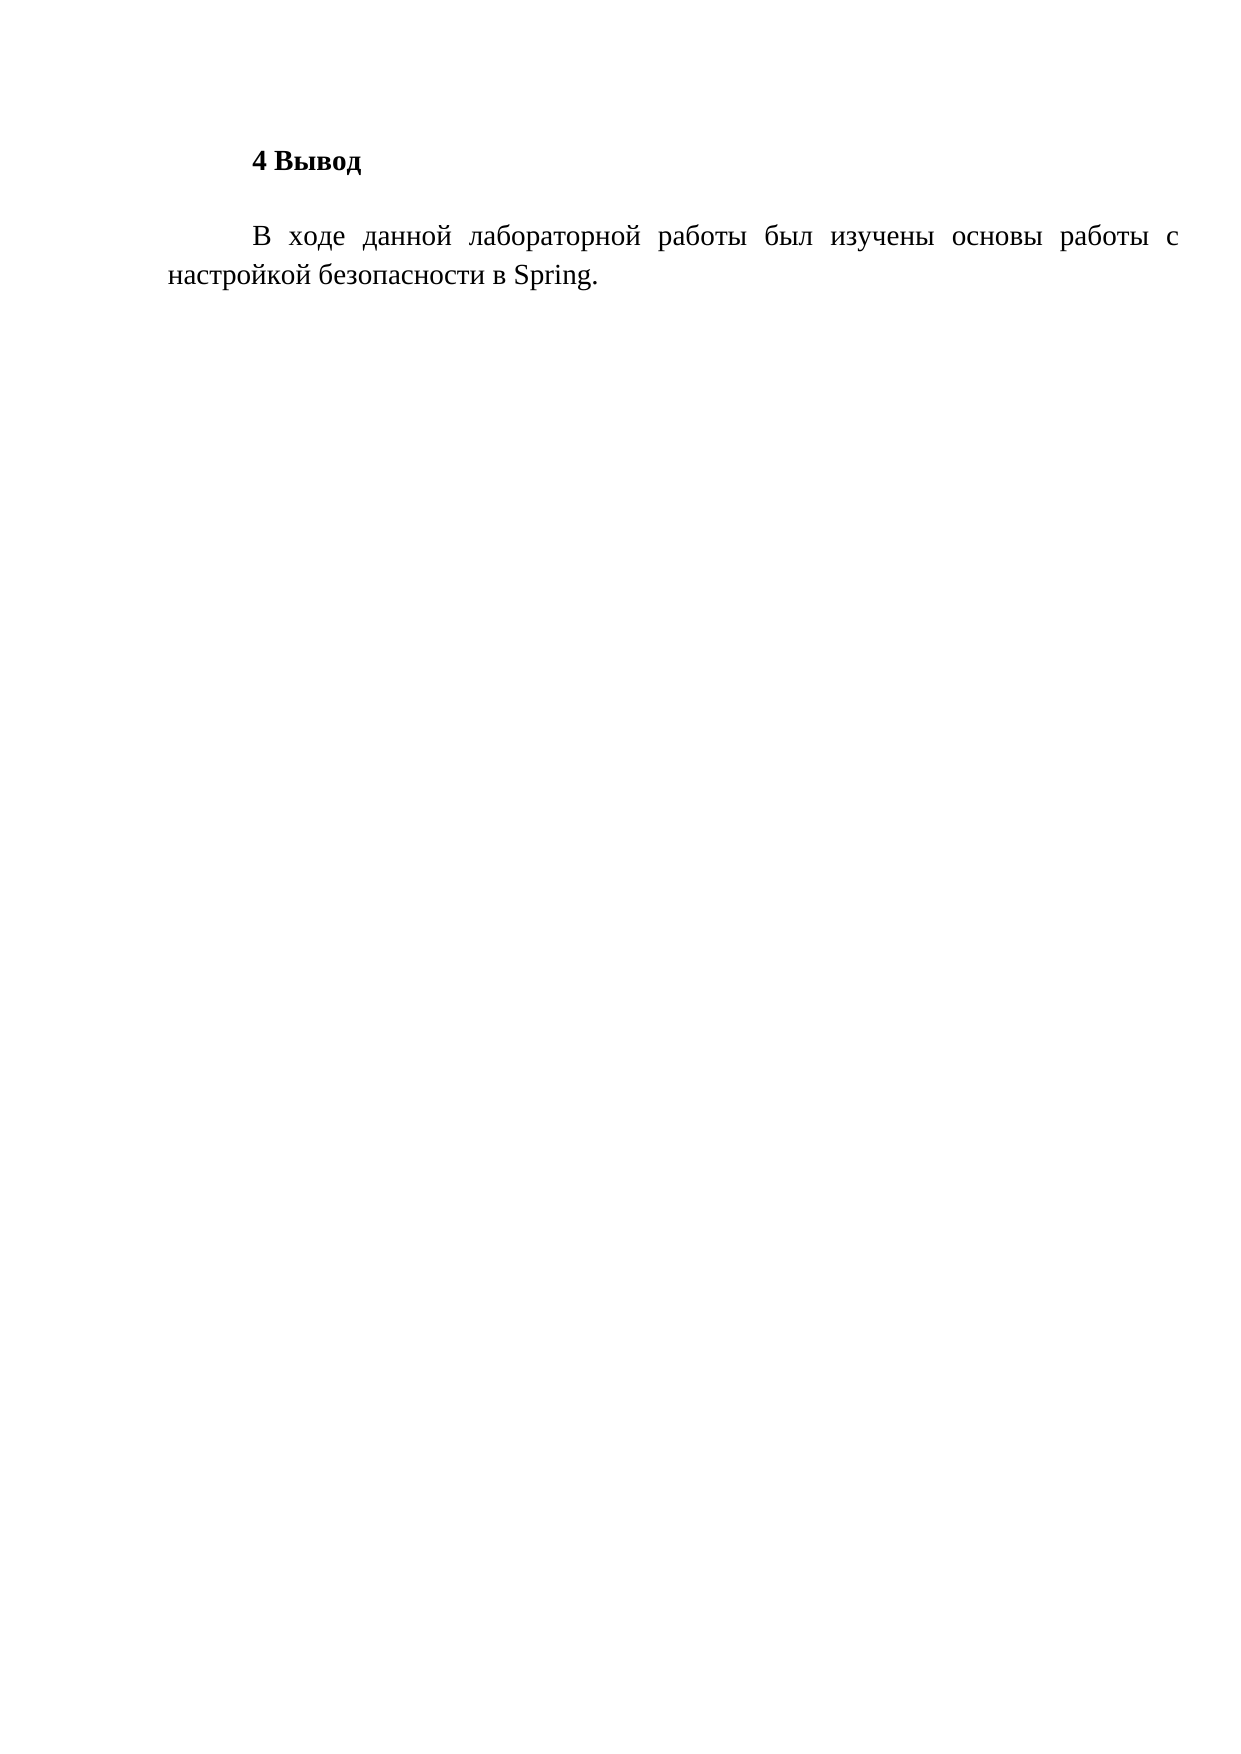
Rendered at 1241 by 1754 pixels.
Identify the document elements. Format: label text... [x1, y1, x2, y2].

subtitle 4 Вывод [177, 143, 1180, 177]
text В ходе данной лабораторной работы был изучены основы работы с настройкой безопасности в Spring. [168, 218, 1180, 290]
